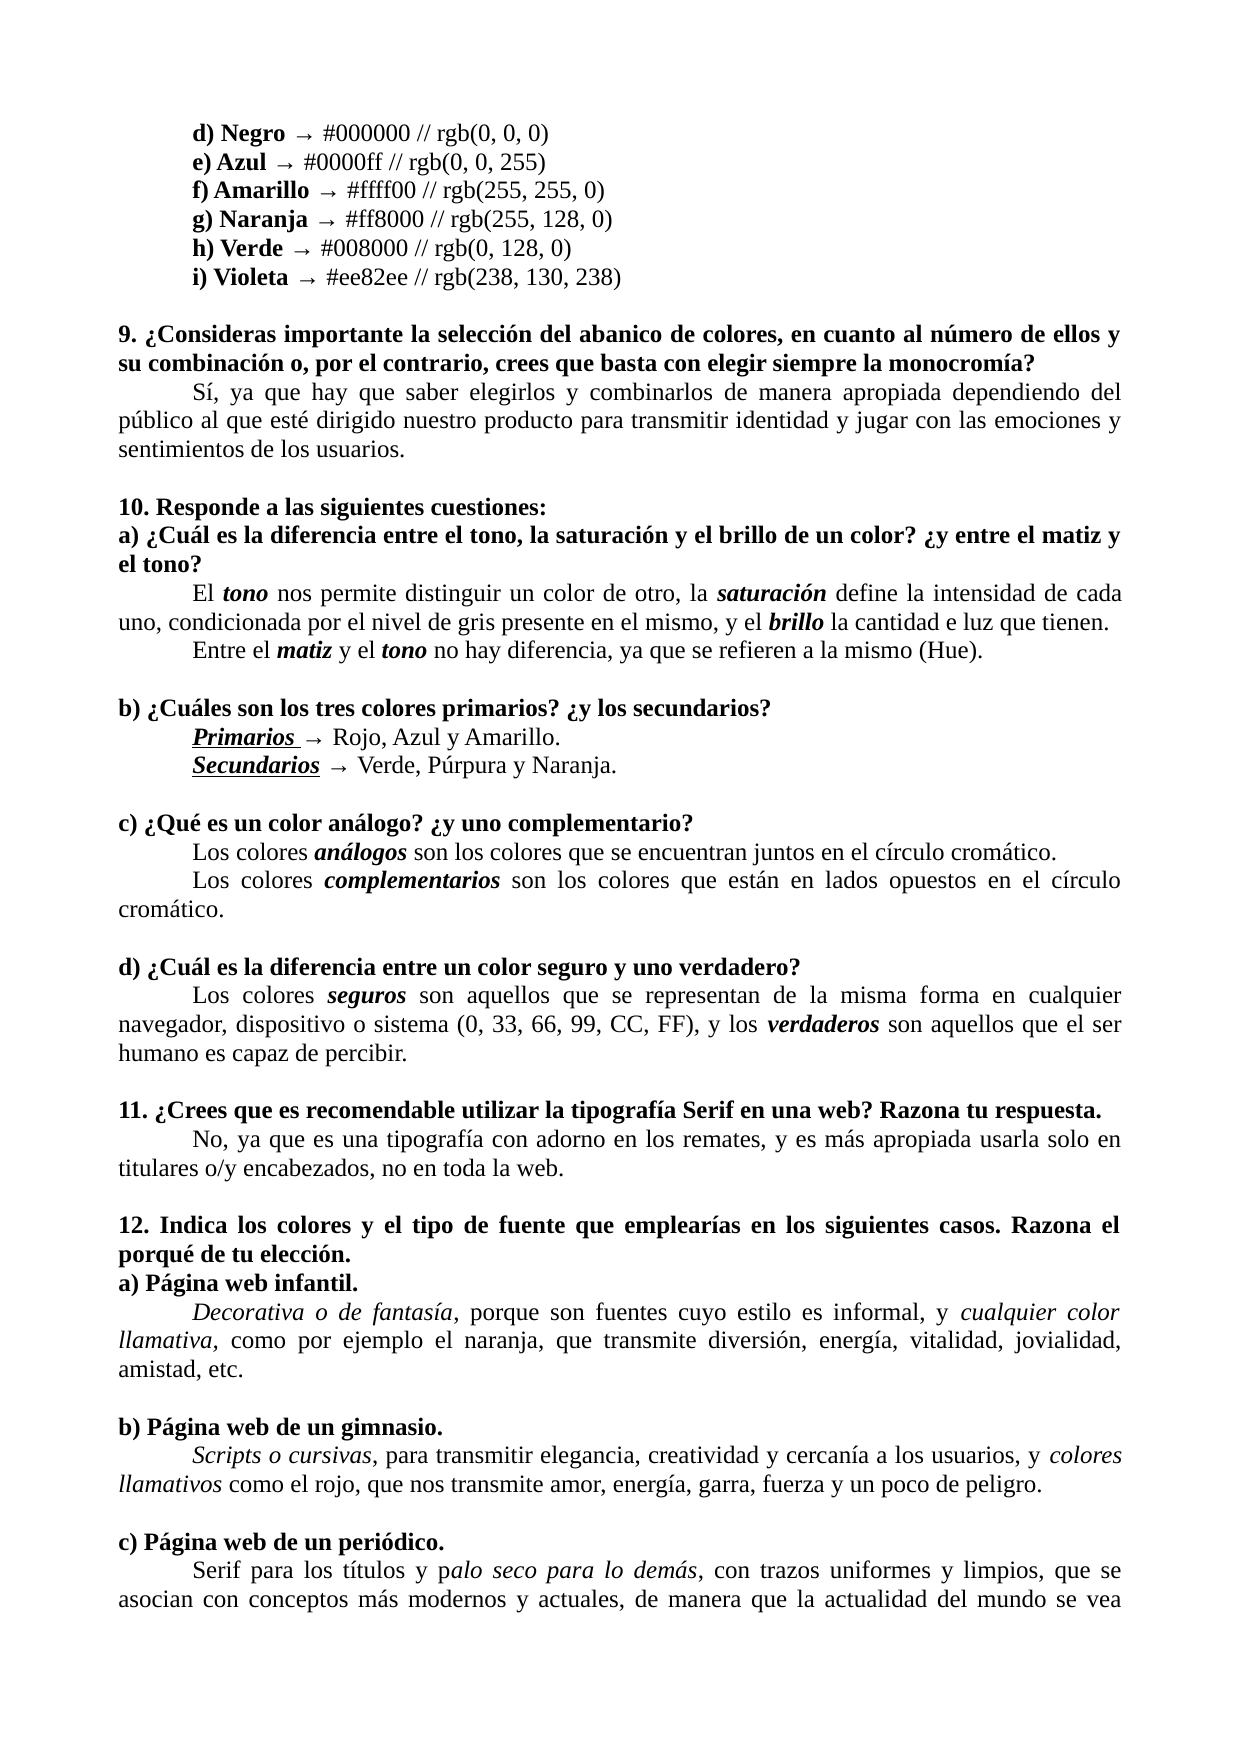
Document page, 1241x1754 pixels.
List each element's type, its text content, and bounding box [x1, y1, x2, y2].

text Sí, ya que hay que saber elegirlos y combinarlos de manera apropiada dependiendo del público al que esté dirigido nuestro producto para transmitir identidad y jugar con las emociones y sentimientos de los usuarios. [118, 377, 1122, 463]
text Serif para los títulos y palo seco para lo demás, con trazos uniformes y limpios, que se asocian con conceptos más modernos y actuales, de manera que la actualidad del mundo se vea [118, 1556, 1122, 1613]
text i) Violeta → #ee82ee // rgb(238, 130, 238) [118, 262, 1122, 291]
text e) Azul → #0000ff // rgb(0, 0, 255) [118, 147, 1122, 176]
text a) ¿Cuál es la diferencia entre el tono, la saturación y el brillo de un color? ¿y entre el matiz y el tono? [118, 521, 1122, 578]
text Primarios → Rojo, Azul y Amarillo. [118, 722, 1122, 751]
text b) ¿Cuáles son los tres colores primarios? ¿y los secundarios? [118, 693, 1122, 722]
text f) Amarillo → #ffff00 // rgb(255, 255, 0) [118, 176, 1122, 204]
text 11. ¿Crees que es recomendable utilizar la tipografía Serif en una web? Razona tu respuesta. [118, 1096, 1122, 1124]
text Decorativa o de fantasía, porque son fuentes cuyo estilo es informal, y cualquier color llamativa, como por ejemplo el naranja, que transmite diversión, energía, vitalidad, jovialidad, amistad, etc. [118, 1297, 1122, 1383]
text 9. ¿Consideras importante la selección del abanico de colores, en cuanto al número de ellos y su combinación o, por el contrario, crees que basta con elegir siempre la monocromía? [118, 319, 1122, 377]
text Los colores análogos son los colores que se encuentran juntos en el círculo cromático. [118, 837, 1122, 866]
text Los colores complementarios son los colores que están en lados opuestos en el círculo cromático. [118, 866, 1122, 923]
text g) Naranja → #ff8000 // rgb(255, 128, 0) [118, 204, 1122, 233]
text c) Página web de un periódico. [118, 1527, 1122, 1556]
text Scripts o cursivas, para transmitir elegancia, creatividad y cercanía a los usuarios, y colores llamativos como el rojo, que nos transmite amor, energía, garra, fuerza y un poco de peligro. [118, 1441, 1122, 1498]
text d) ¿Cuál es la diferencia entre un color seguro y uno verdadero? [118, 952, 1122, 981]
text 12. Indica los colores y el tipo de fuente que emplearías en los siguientes casos. Razona el porqué de tu elección. [118, 1211, 1122, 1268]
text No, ya que es una tipografía con adorno en los remates, y es más apropiada usarla solo en titulares o/y encabezados, no en toda la web. [118, 1124, 1122, 1182]
text 10. Responde a las siguientes cuestiones: [118, 492, 1122, 521]
text b) Página web de un gimnasio. [118, 1412, 1122, 1441]
text a) Página web infantil. [118, 1268, 1122, 1297]
text h) Verde → #008000 // rgb(0, 128, 0) [118, 233, 1122, 262]
text El tono nos permite distinguir un color de otro, la saturación define la intensidad de cada uno, condicionada por el nivel de gris presente en el mismo, y el brillo la cantidad e luz que tienen. [118, 578, 1122, 636]
text Secundarios → Verde, Púrpura y Naranja. [118, 751, 1122, 779]
text Entre el matiz y el tono no hay diferencia, ya que se refieren a la mismo (Hue). [118, 636, 1122, 664]
text d) Negro → #000000 // rgb(0, 0, 0) [118, 118, 1122, 147]
text Los colores seguros son aquellos que se representan de la misma forma en cualquier navegador, dispositivo o sistema (0, 33, 66, 99, CC, FF), y los verdaderos son aquellos que el ser humano es capaz de percibir. [118, 981, 1122, 1067]
text c) ¿Qué es un color análogo? ¿y uno complementario? [118, 808, 1122, 837]
